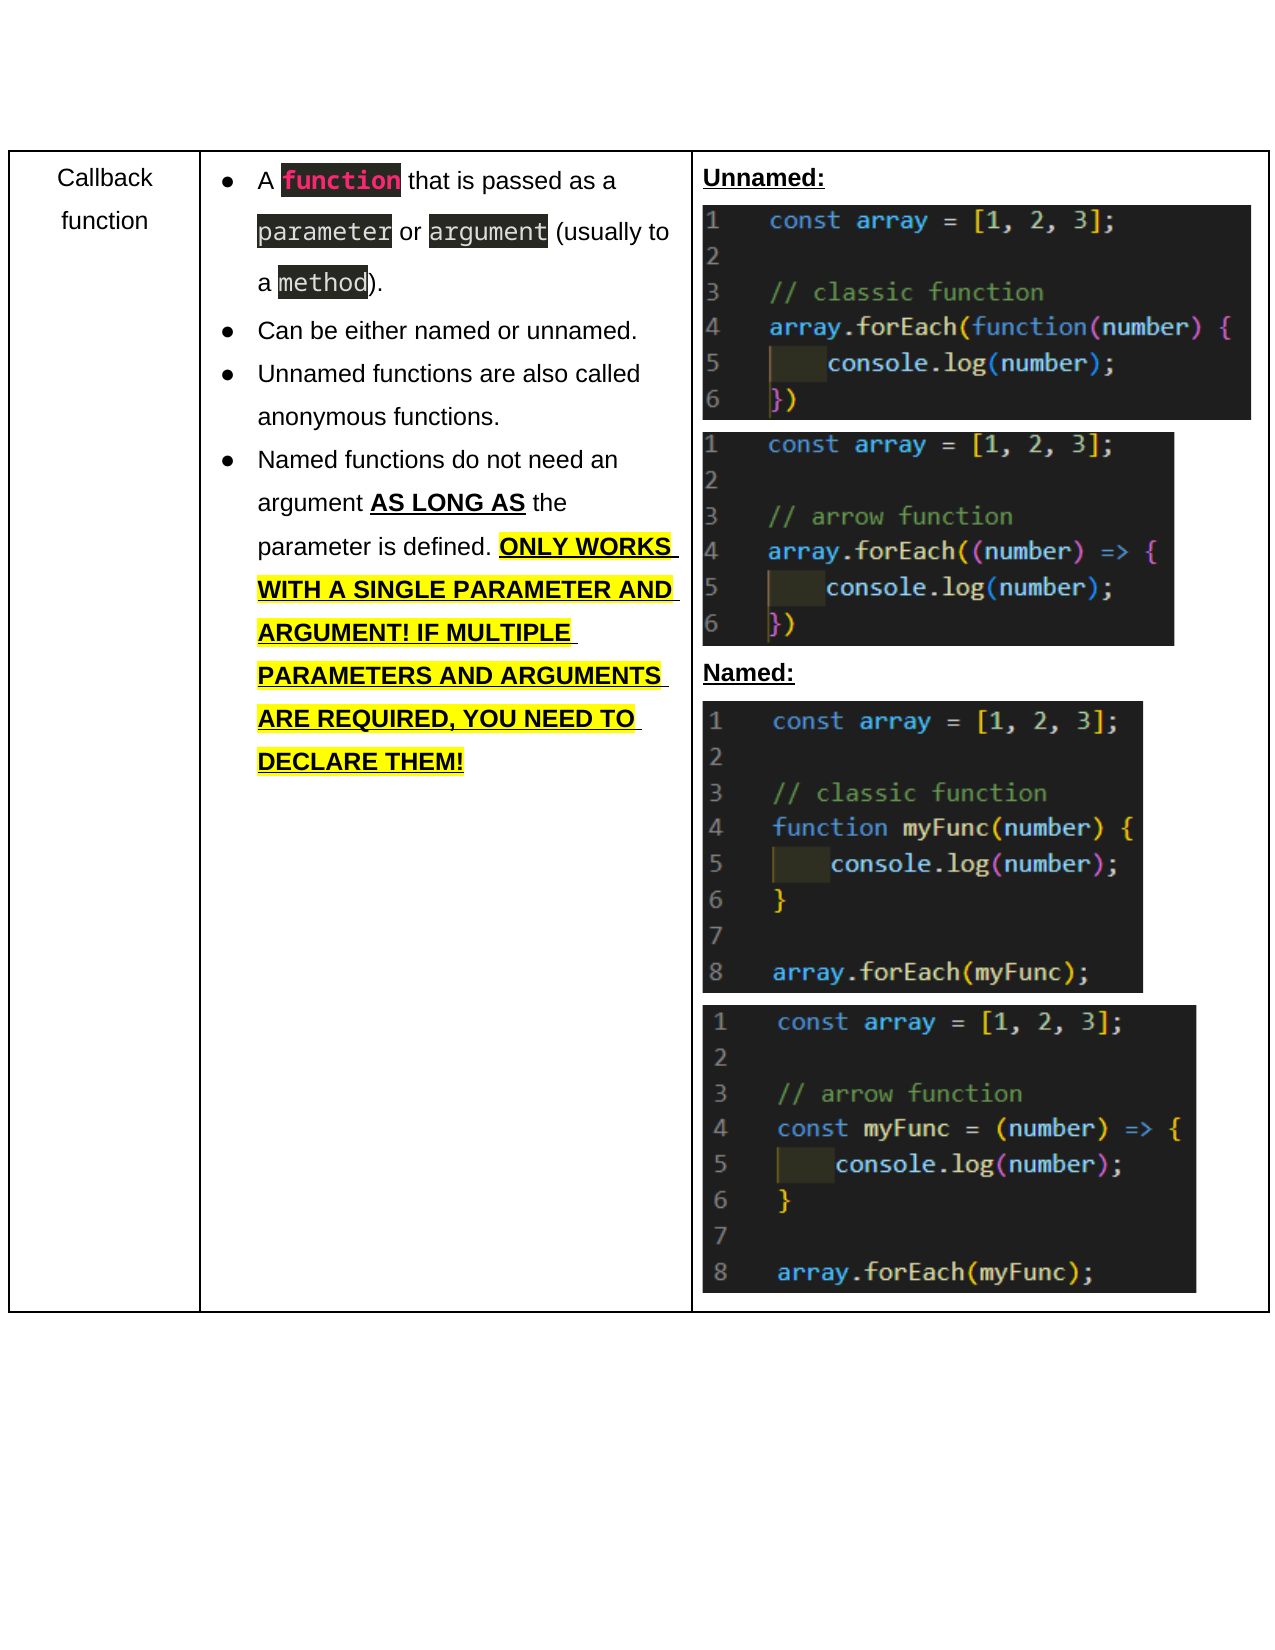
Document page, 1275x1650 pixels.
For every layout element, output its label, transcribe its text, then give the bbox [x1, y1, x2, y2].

picture [702, 432, 1175, 646]
table_cell A function that is passed as a parameter or argument (usually to a method). Can be either named or unnamed. Unnamed functions are also called anonymous functions. Named functions do not need an argument AS LONG AS the parameter is defined. ONLY WORKS WITH A SINGLE PARAMETER AND ARGUMENT! IF MULTIPLE PARAMETERS AND ARGUMENTS ARE REQUIRED, YOU NEED TO DECLARE THEM! [201, 152, 691, 1311]
picture [702, 1005, 1197, 1293]
table_cell Unnamed: Named: [693, 152, 1268, 1311]
picture [702, 701, 1144, 993]
table_cell Callback function [10, 152, 199, 1311]
picture [702, 205, 1252, 420]
